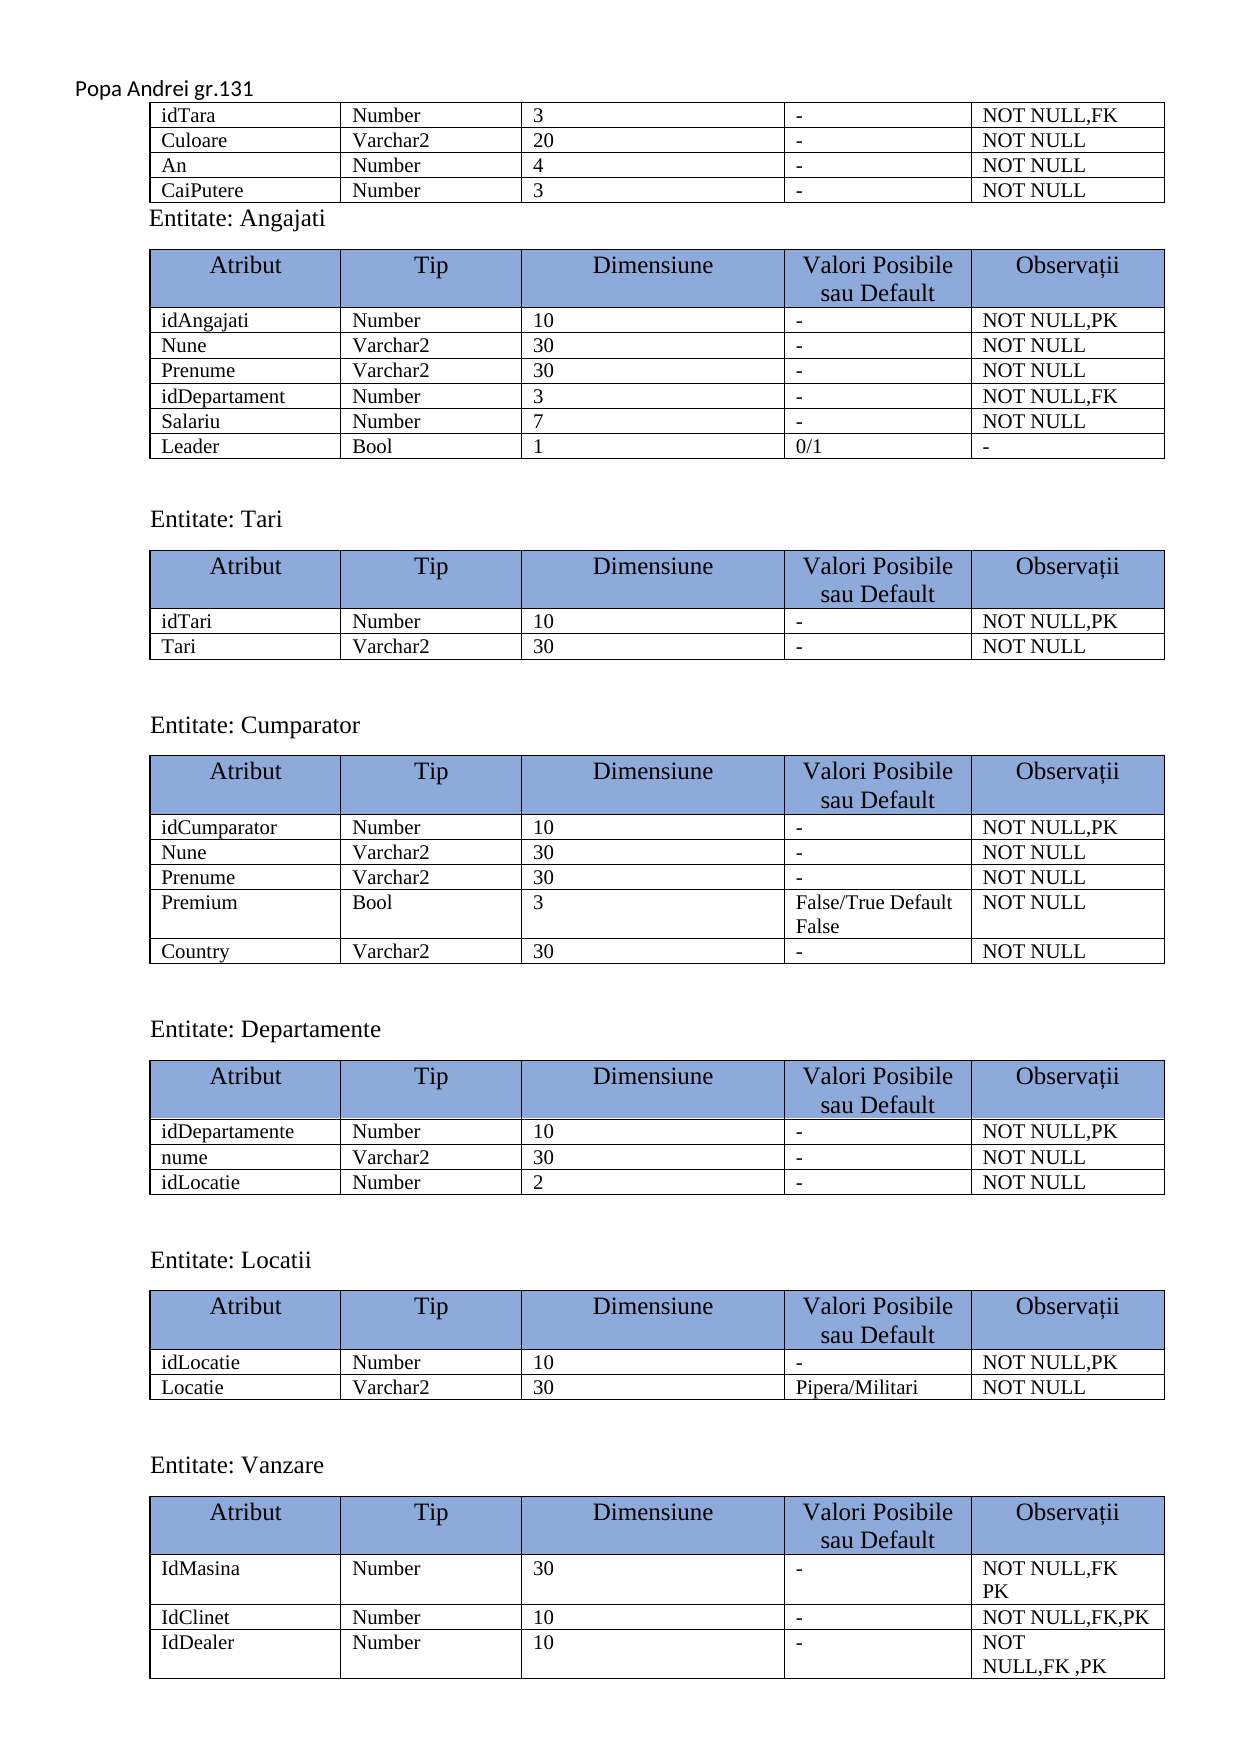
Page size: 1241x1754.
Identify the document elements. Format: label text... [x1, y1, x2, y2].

table_cell NOT NULL [972, 865, 1164, 889]
table_cell - [785, 1350, 971, 1374]
table_header Dimensiune [522, 1061, 784, 1118]
table_cell 4 [522, 153, 784, 177]
table_header Valori Posibile sau Default [785, 250, 971, 307]
table_cell - [785, 178, 971, 202]
table_cell 30 [522, 840, 784, 864]
table_cell - [785, 409, 971, 433]
table_cell 10 [522, 1630, 784, 1678]
table_header Observații [972, 551, 1164, 608]
list Entitate: Vanzare [150, 1450, 1165, 1479]
table_cell Culoare [151, 128, 340, 152]
table_cell Varchar2 [341, 1145, 521, 1169]
table_cell - [785, 840, 971, 864]
table_cell Bool [341, 434, 521, 458]
table_header Dimensiune [522, 250, 784, 307]
table_cell Varchar2 [341, 1375, 521, 1399]
table_cell Pipera/Militari [785, 1375, 971, 1399]
table_cell NOT NULL,PK [972, 815, 1164, 839]
table_cell idDepartament [151, 384, 340, 408]
table_cell 10 [522, 609, 784, 633]
table_cell - [785, 1170, 971, 1194]
list Entitate: Cumparator [150, 710, 1165, 738]
table_cell Number [341, 308, 521, 332]
table_header Valori Posibile sau Default [785, 1061, 971, 1118]
table_header Atribut [151, 1291, 340, 1349]
table_cell idTari [151, 609, 340, 633]
table_cell idLocatie [151, 1170, 340, 1194]
table_cell idAngajati [151, 308, 340, 332]
table_header Dimensiune [522, 551, 784, 608]
table_cell - [785, 1630, 971, 1678]
table_cell 10 [522, 815, 784, 839]
table_cell An [151, 153, 340, 177]
table_cell Tari [151, 634, 340, 658]
table_cell Number [341, 1170, 521, 1194]
table_cell 1 [522, 434, 784, 458]
table_cell Leader [151, 434, 340, 458]
table_header Valori Posibile sau Default [785, 1497, 971, 1554]
table_header Atribut [151, 551, 340, 608]
table_header Tip [341, 1291, 521, 1349]
table_cell NOT NULL [972, 890, 1164, 938]
table_cell Number [341, 1555, 521, 1603]
table_cell Varchar2 [341, 939, 521, 963]
table_cell - [785, 103, 971, 127]
list Entitate: Locatii [150, 1245, 1165, 1274]
table_cell - [785, 128, 971, 152]
table_cell Number [341, 384, 521, 408]
table_header Observații [972, 1497, 1164, 1554]
table_header Atribut [151, 250, 340, 307]
table_cell 10 [522, 308, 784, 332]
table_cell Salariu [151, 409, 340, 433]
table_header Observații [972, 250, 1164, 307]
table_cell 30 [522, 359, 784, 382]
table_header Dimensiune [522, 1291, 784, 1349]
table_cell - [785, 1145, 971, 1169]
table_cell NOT NULL,FK ,PK [972, 1630, 1164, 1678]
table_cell NOT NULL [972, 1375, 1164, 1399]
table_cell NOT NULL,FK [972, 103, 1164, 127]
table_cell Number [341, 409, 521, 433]
table_cell NOT NULL [972, 1170, 1164, 1194]
table_cell - [785, 634, 971, 658]
table_cell idDepartamente [151, 1120, 340, 1143]
table_cell 10 [522, 1120, 784, 1143]
table_header Tip [341, 1061, 521, 1118]
table_cell Country [151, 939, 340, 963]
table_cell IdMasina [151, 1555, 340, 1603]
table_cell Varchar2 [341, 359, 521, 382]
table_header Atribut [151, 756, 340, 814]
table_cell Number [341, 1120, 521, 1143]
table_cell Number [341, 609, 521, 633]
table_header Valori Posibile sau Default [785, 1291, 971, 1349]
table_cell NOT NULL [972, 153, 1164, 177]
table_cell 30 [522, 634, 784, 658]
table_cell - [972, 434, 1164, 458]
table_cell Nune [151, 840, 340, 864]
table_cell idLocatie [151, 1350, 340, 1374]
table_cell NOT NULL [972, 1145, 1164, 1169]
table_header Tip [341, 551, 521, 608]
table_cell NOT NULL [972, 840, 1164, 864]
table_cell 3 [522, 178, 784, 202]
table_cell NOT NULL [972, 359, 1164, 382]
table_cell 30 [522, 1555, 784, 1603]
table_cell Varchar2 [341, 333, 521, 357]
table_cell Number [341, 178, 521, 202]
table_cell 3 [522, 384, 784, 408]
table_cell Bool [341, 890, 521, 938]
table_header Dimensiune [522, 1497, 784, 1554]
table_cell NOT NULL,FK [972, 384, 1164, 408]
table_cell 20 [522, 128, 784, 152]
table_header Dimensiune [522, 756, 784, 814]
table_cell 30 [522, 1375, 784, 1399]
table_cell Number [341, 103, 521, 127]
table_cell - [785, 1555, 971, 1603]
table_cell 10 [522, 1605, 784, 1629]
table_header Tip [341, 756, 521, 814]
table_cell Prenume [151, 359, 340, 382]
table_cell Number [341, 153, 521, 177]
table_cell 2 [522, 1170, 784, 1194]
list Entitate: Departamente [150, 1014, 1165, 1043]
table_cell IdClinet [151, 1605, 340, 1629]
table_header Tip [341, 250, 521, 307]
table_cell 30 [522, 939, 784, 963]
table_cell - [785, 609, 971, 633]
table_cell Locatie [151, 1375, 340, 1399]
table_cell Premium [151, 890, 340, 938]
table_cell - [785, 815, 971, 839]
table_cell NOT NULL,PK [972, 308, 1164, 332]
table_cell Varchar2 [341, 865, 521, 889]
table_header Valori Posibile sau Default [785, 551, 971, 608]
table_cell Varchar2 [341, 634, 521, 658]
table_cell idTara [151, 103, 340, 127]
table_cell idCumparator [151, 815, 340, 839]
table_cell 0/1 [785, 434, 971, 458]
table_cell NOT NULL [972, 409, 1164, 433]
table_cell nume [151, 1145, 340, 1169]
table_cell - [785, 1605, 971, 1629]
table_cell 30 [522, 333, 784, 357]
table_header Atribut [151, 1497, 340, 1554]
table_cell 3 [522, 103, 784, 127]
table_cell CaiPutere [151, 178, 340, 202]
table_cell 30 [522, 1145, 784, 1169]
table_cell 30 [522, 865, 784, 889]
table_cell - [785, 865, 971, 889]
table_cell NOT NULL,FK,PK [972, 1605, 1164, 1629]
table_cell - [785, 333, 971, 357]
table_cell Varchar2 [341, 840, 521, 864]
table_header Atribut [151, 1061, 340, 1118]
table_cell NOT NULL,PK [972, 1350, 1164, 1374]
table_cell False/True Default False [785, 890, 971, 938]
table_cell Number [341, 815, 521, 839]
table_cell Number [341, 1350, 521, 1374]
table_cell 10 [522, 1350, 784, 1374]
table_cell NOT NULL [972, 333, 1164, 357]
table_cell Number [341, 1605, 521, 1629]
table_cell - [785, 308, 971, 332]
table_header Tip [341, 1497, 521, 1554]
table_cell - [785, 359, 971, 382]
table_cell Nune [151, 333, 340, 357]
table_header Observații [972, 1061, 1164, 1118]
text Entitate: Angajati [75, 203, 1165, 232]
table_cell NOT NULL [972, 178, 1164, 202]
table_cell NOT NULL [972, 128, 1164, 152]
table_cell - [785, 384, 971, 408]
table_cell IdDealer [151, 1630, 340, 1678]
table_cell NOT NULL,PK [972, 1120, 1164, 1143]
table_header Observații [972, 1291, 1164, 1349]
table_cell - [785, 1120, 971, 1143]
table_cell NOT NULL,PK [972, 609, 1164, 633]
table_cell Varchar2 [341, 128, 521, 152]
table_cell 7 [522, 409, 784, 433]
table_header Observații [972, 756, 1164, 814]
table_cell Prenume [151, 865, 340, 889]
table_cell - [785, 939, 971, 963]
table_cell 3 [522, 890, 784, 938]
table_header Valori Posibile sau Default [785, 756, 971, 814]
table_cell - [785, 153, 971, 177]
table_cell NOT NULL [972, 939, 1164, 963]
table_cell NOT NULL,FK PK [972, 1555, 1164, 1603]
table_cell NOT NULL [972, 634, 1164, 658]
table_cell Number [341, 1630, 521, 1678]
list Entitate: Tari [150, 504, 1165, 533]
